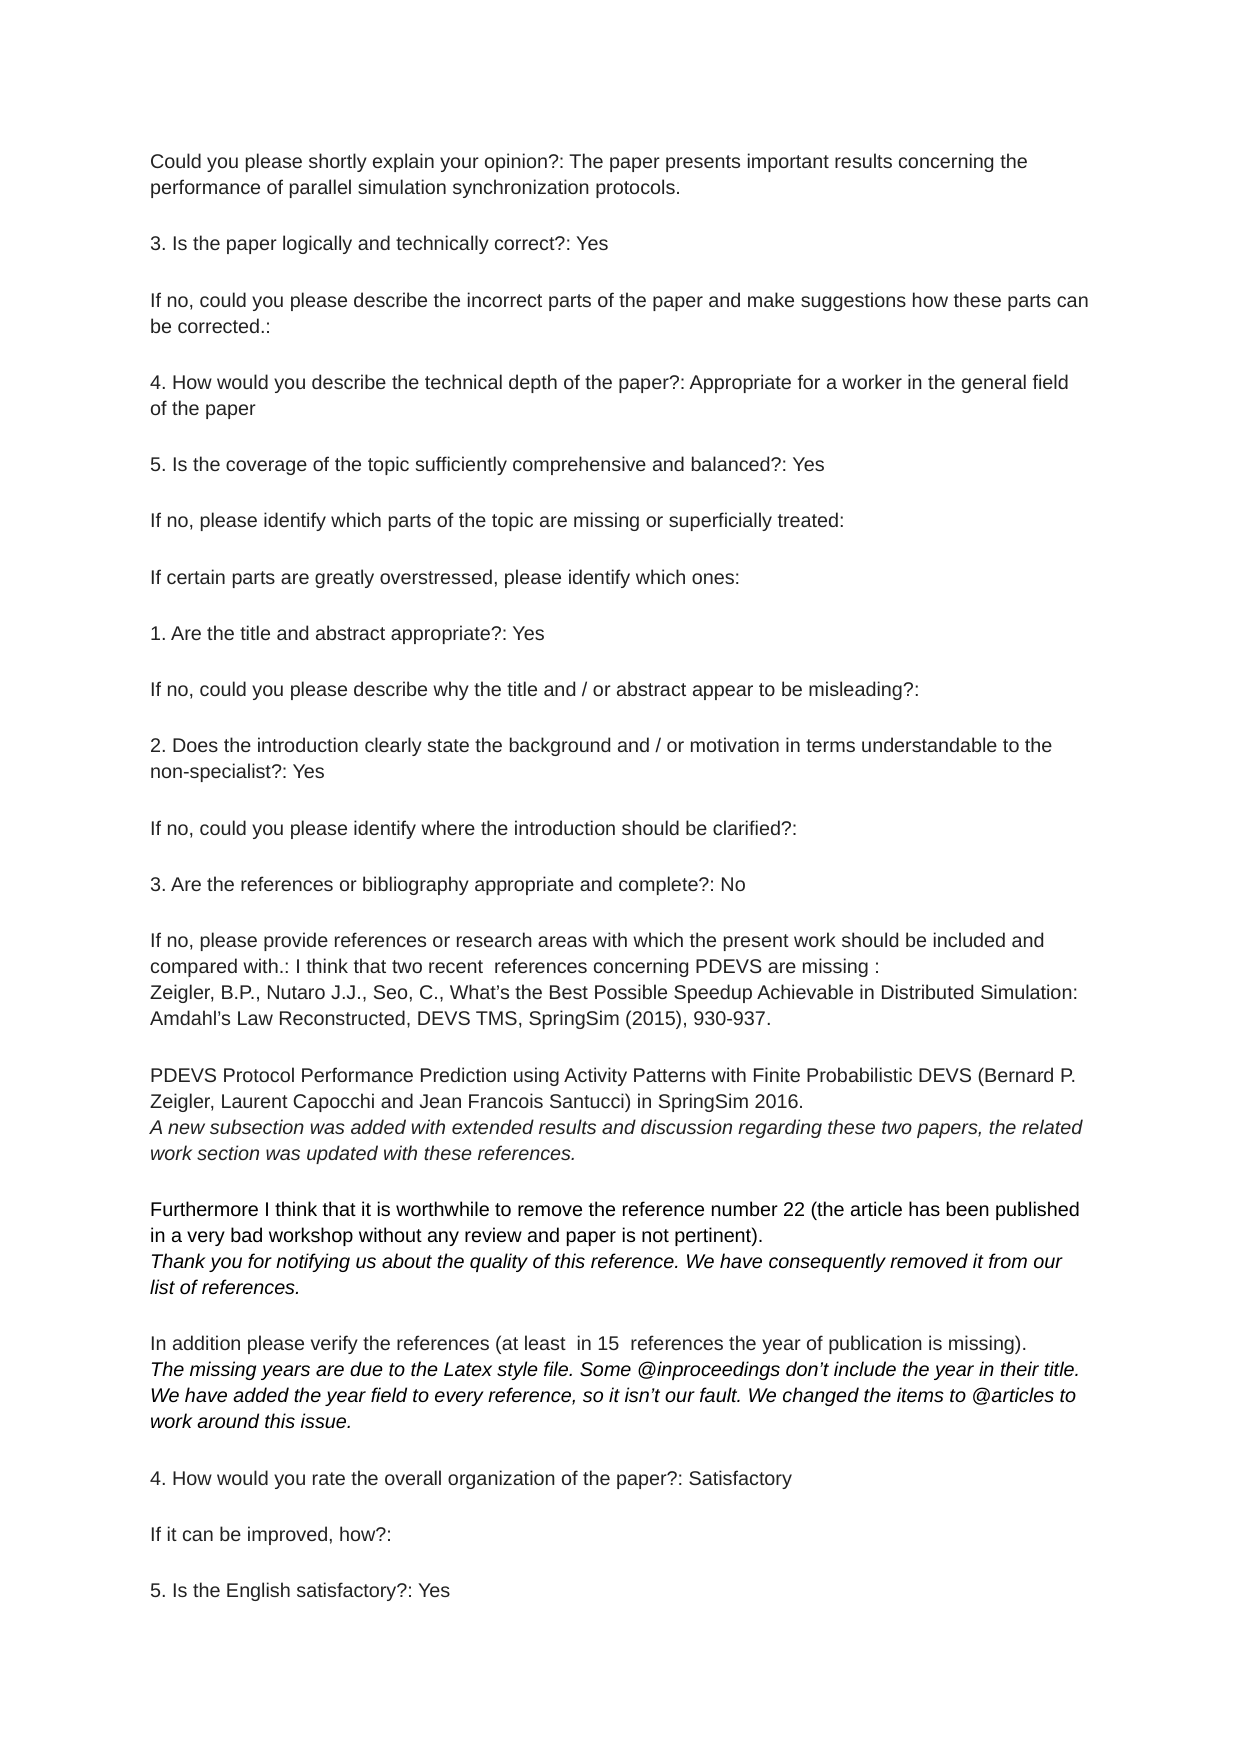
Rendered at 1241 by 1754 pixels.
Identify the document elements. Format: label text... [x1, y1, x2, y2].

text 5. Is the coverage of the topic sufficiently comprehensive and balanced?: Yes [150, 453, 1090, 476]
text A new subsection was added with extended results and discussion regarding these two papers, the related work section was updated with these references. [150, 1116, 1090, 1164]
text 3. Are the references or bibliography appropriate and complete?: No [150, 873, 1090, 896]
text Furthermore I think that it is worthwhile to remove the reference number 22 (the article has been published in a very bad workshop without any review and paper is not pertinent). [150, 1198, 1090, 1247]
text Could you please shortly explain your opinion?: The paper presents important results concerning the performance of parallel simulation synchronization protocols. [150, 150, 1090, 199]
text 4. How would you rate the overall organization of the paper?: Satisfactory [150, 1467, 1090, 1489]
text 4. How would you describe the technical depth of the paper?: Appropriate for a worker in the general field of the paper [150, 371, 1090, 419]
text 5. Is the English satisfactory?: Yes [150, 1579, 1090, 1602]
text Thank you for notifying us about the quality of this reference. We have consequently removed it from our list of references. [150, 1250, 1090, 1299]
text In addition please verify the references (at least in 15 references the year of publication is missing). [150, 1332, 1090, 1355]
text The missing years are due to the Latex style file. Some @inproceedings don’t include the year in their title. We have added the year field to every reference, so it isn’t our fault. We changed the items to @articles to work around this issue. [150, 1358, 1090, 1433]
text If certain parts are greatly overstressed, please identify which ones: [150, 566, 1090, 588]
text If no, could you please identify where the introduction should be clarified?: [150, 817, 1090, 839]
text If no, could you please describe the incorrect parts of the paper and make suggestions how these parts can be corrected.: [150, 288, 1090, 337]
text If no, please identify which parts of the topic are missing or superficially treated: [150, 509, 1090, 532]
text Zeigler, B.P., Nutaro J.J., Seo, C., What’s the Best Possible Speedup Achievable in Distributed Simulation: Amdahl’s Law Reconstructed, DEVS TMS, SpringSim (2015), 930-937. [150, 981, 1090, 1030]
text PDEVS Protocol Performance Prediction using Activity Patterns with Finite Probabilistic DEVS (Bernard P. Zeigler, Laurent Capocchi and Jean Francois Santucci) in SpringSim 2016. [150, 1063, 1090, 1112]
text 2. Does the introduction clearly state the background and / or motivation in terms understandable to the non-specialist?: Yes [150, 734, 1090, 783]
text If no, could you please describe why the title and / or abstract appear to be misleading?: [150, 678, 1090, 701]
text If it can be improved, how?: [150, 1523, 1090, 1546]
text 3. Is the paper logically and technically correct?: Yes [150, 232, 1090, 255]
text 1. Are the title and abstract appropriate?: Yes [150, 622, 1090, 644]
text If no, please provide references or research areas with which the present work should be included and compared with.: I think that two recent references concerning PDEVS are missing : [150, 929, 1090, 978]
